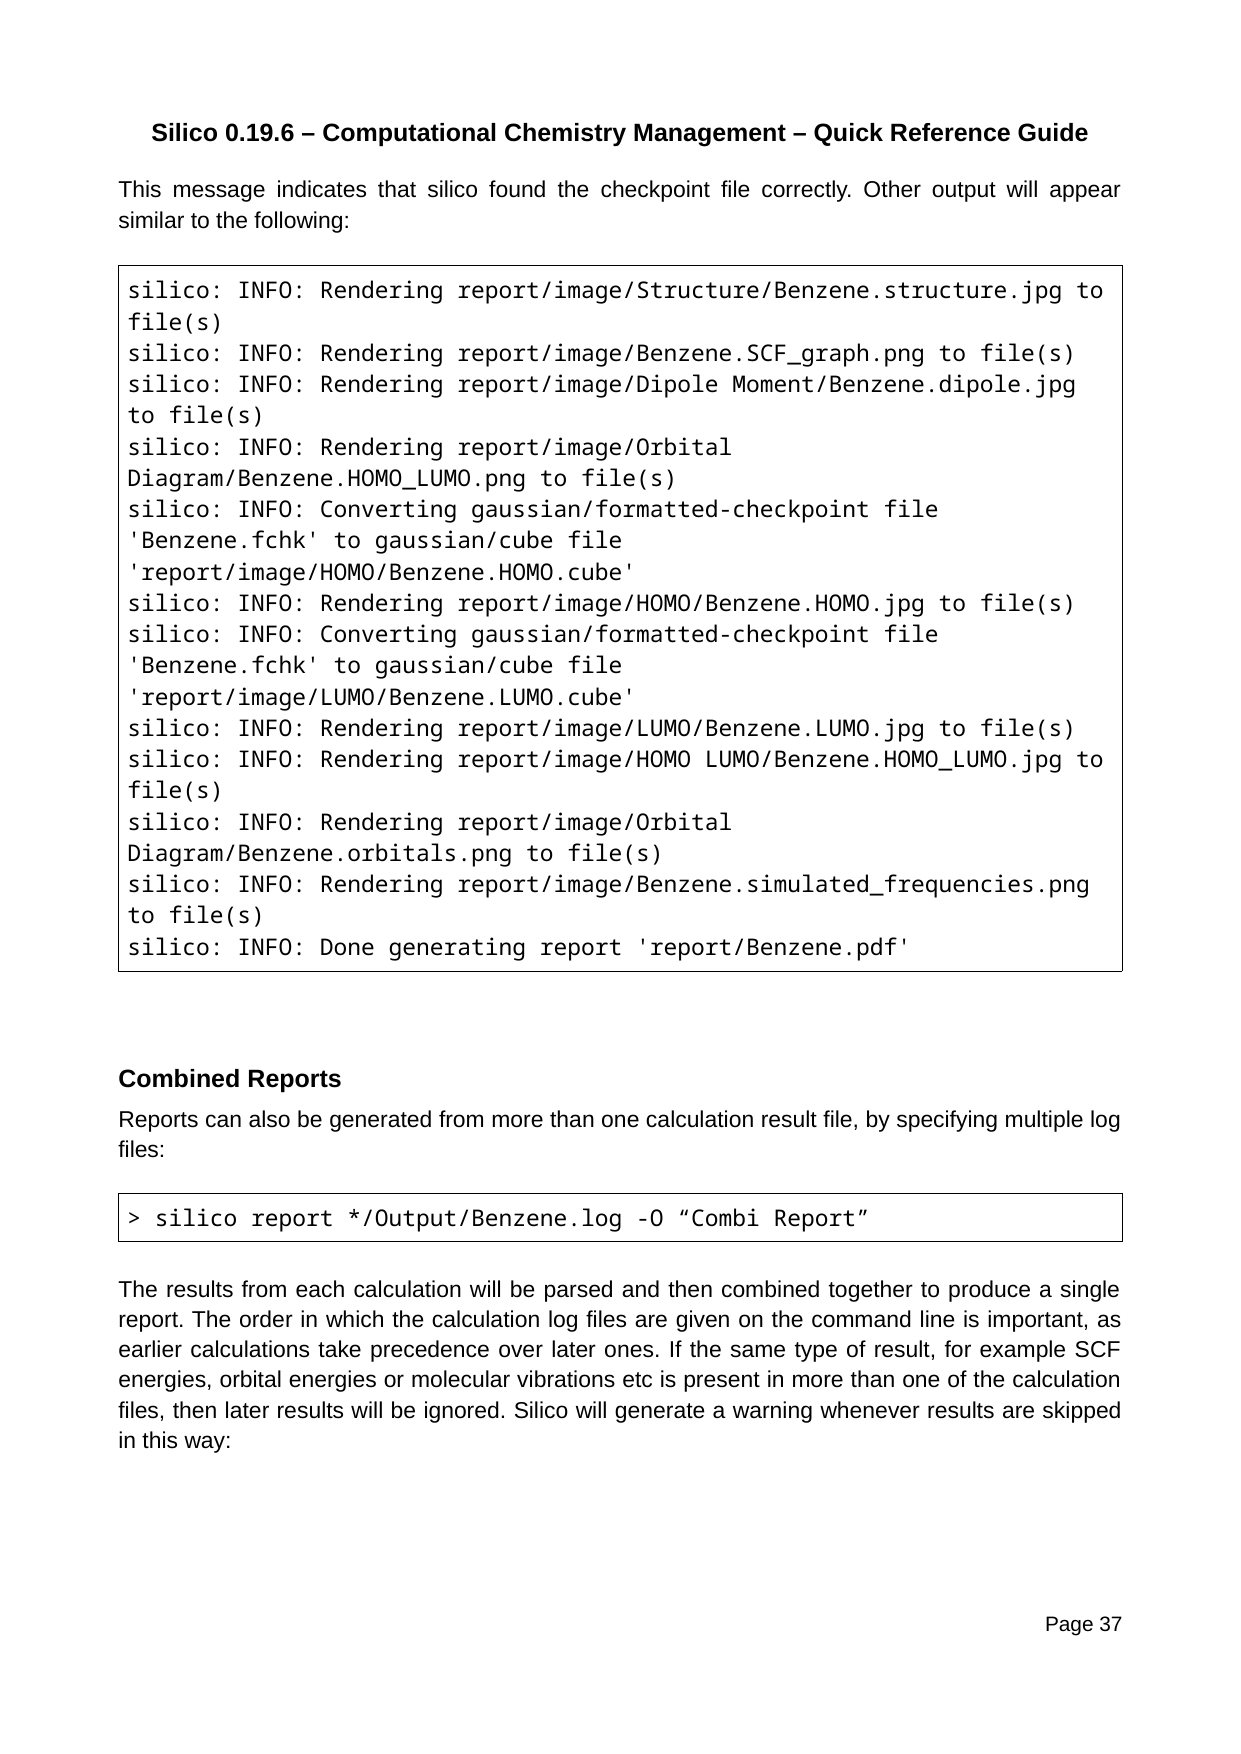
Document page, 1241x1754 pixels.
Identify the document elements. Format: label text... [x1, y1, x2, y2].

text silico: INFO: Rendering report/image/Orbital Diagram/Benzene.orbitals.png to file(s) [127, 806, 1113, 868]
text silico: INFO: Rendering report/image/Benzene.simulated_frequencies.png to file(s) [127, 868, 1113, 931]
text silico: INFO: Rendering report/image/Dipole Moment/Benzene.dipole.jpg to file(s) [127, 368, 1113, 431]
subtitle Combined Reports [118, 1064, 1122, 1093]
text silico: INFO: Rendering report/image/Orbital Diagram/Benzene.HOMO_LUMO.png to file(s) [127, 431, 1113, 493]
text silico: INFO: Converting gaussian/formatted-checkpoint file 'Benzene.fchk' to gaussian/cube file 'report/image/LUMO/Benzene.LUMO.cube' [127, 618, 1113, 712]
text silico: INFO: Converting gaussian/formatted-checkpoint file 'Benzene.fchk' to gaussian/cube file 'report/image/HOMO/Benzene.HOMO.cube' [127, 493, 1113, 587]
text silico: INFO: Done generating report 'report/Benzene.pdf' [127, 931, 1113, 962]
text silico: INFO: Rendering report/image/HOMO/Benzene.HOMO.jpg to file(s) [127, 587, 1113, 618]
text silico: INFO: Rendering report/image/LUMO/Benzene.LUMO.jpg to file(s) [127, 712, 1113, 743]
text silico: INFO: Rendering report/image/HOMO LUMO/Benzene.HOMO_LUMO.jpg to file(s) [127, 743, 1113, 806]
text [118, 1181, 1122, 1193]
text This message indicates that silico found the checkpoint file correctly. Other output will appear similar to the following: [118, 176, 1122, 233]
text > silico report */Output/Benzene.log -O “Combi Report” [127, 1201, 1113, 1233]
text The results from each calculation will be parsed and then combined together to produce a single report. The order in which the calculation log files are given on the command line is important, as earlier calculations take precedence over later ones. If the same type of result, for example SCF energies, orbital energies or molecular vibrations etc is present in more than one of the calculation files, then later results will be ignored. Silico will generate a warning whenever results are skipped in this way: [118, 1242, 1122, 1453]
text [119, 1194, 1122, 1241]
text silico: INFO: Rendering report/image/Benzene.SCF_graph.png to file(s) [127, 337, 1113, 368]
text Reports can also be generated from more than one calculation result file, by specifying multiple log files: [118, 1106, 1122, 1162]
text silico: INFO: Rendering report/image/Structure/Benzene.structure.jpg to file(s) [127, 274, 1113, 337]
